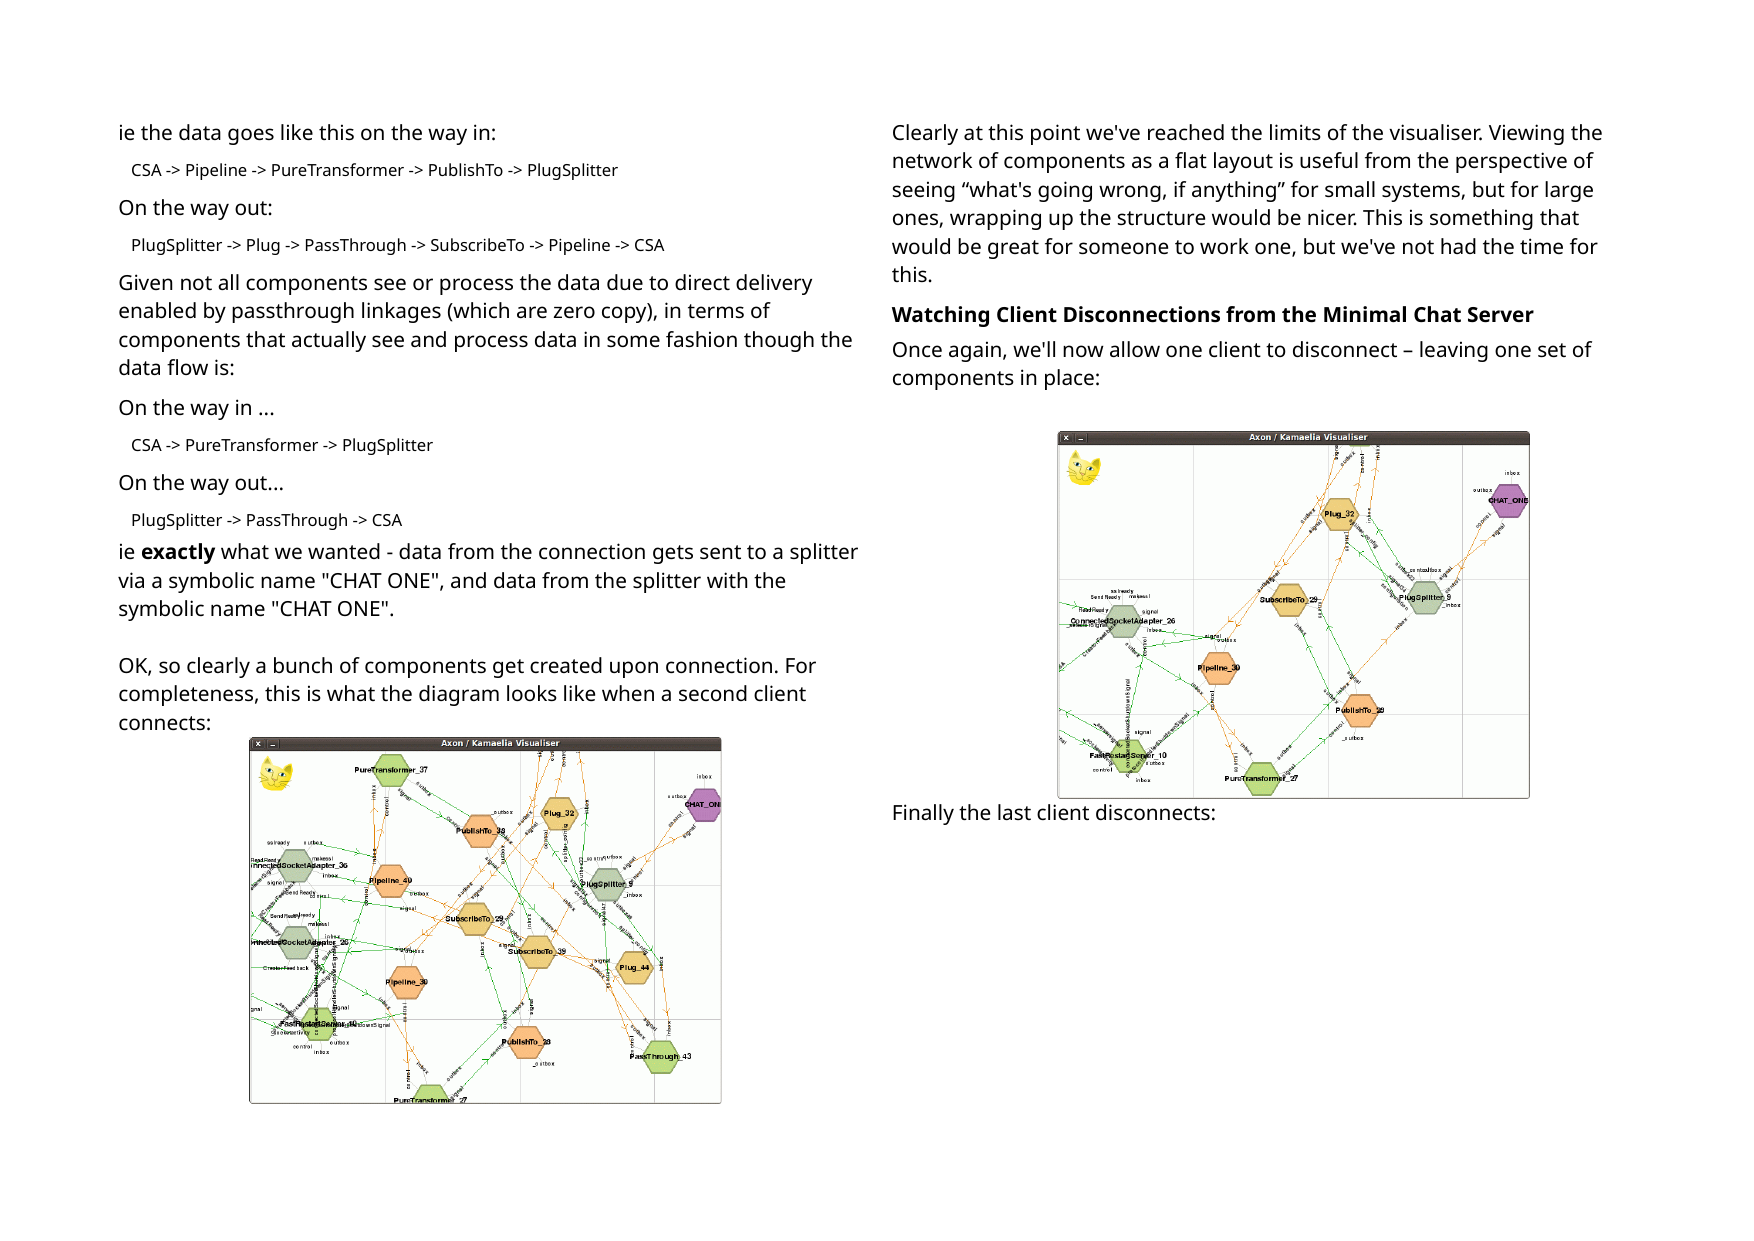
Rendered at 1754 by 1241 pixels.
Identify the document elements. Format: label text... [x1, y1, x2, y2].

text On the way in ... [118, 393, 862, 422]
subtitle Watching Client Disconnections from the Minimal Chat Server [892, 301, 1636, 329]
text Finally the last client disconnects: [892, 398, 1636, 827]
text Given not all components see or process the data due to direct delivery enabled by passthrough linkages (which are zero copy), in terms of components that actually see and process data in some fashion though the data flow is: [118, 268, 862, 382]
text OK, so clearly a bunch of components get created upon connection. For completeness, this is what the diagram looks like when a second client connects: [118, 651, 862, 736]
text Once again, we'll now allow one client to disconnect – leaving one set of components in place: [892, 335, 1636, 392]
text CSA -> PureTransformer -> PlugSplitter [118, 434, 862, 457]
text Clearly at this point we've reached the limits of the visualiser. Viewing the network of components as a flat layout is useful from the perspective of seeing “what's going wrong, if anything” for small systems, but for large ones, wrapping up the structure would be nicer. This is something that would be great for someone to work one, but we've not had the time for this. [892, 118, 1636, 289]
text PlugSplitter -> Plug -> PassThrough -> SubscribeTo -> Pipeline -> CSA [118, 233, 862, 256]
text ie exactly what we wanted - data from the connection gets sent to a splitter via a symbolic name "CHAT ONE", and data from the splitter with the symbolic name "CHAT ONE". [118, 537, 862, 623]
text On the way out: [118, 193, 862, 221]
picture [249, 737, 722, 1104]
text PlugSplitter -> PassThrough -> CSA [118, 509, 862, 531]
text CSA -> Pipeline -> PureTransformer -> PublishTo -> PlugSplitter [118, 158, 862, 181]
text ie the data goes like this on the way in: [118, 118, 862, 147]
picture [1057, 431, 1530, 799]
text On the way out... [118, 468, 862, 497]
